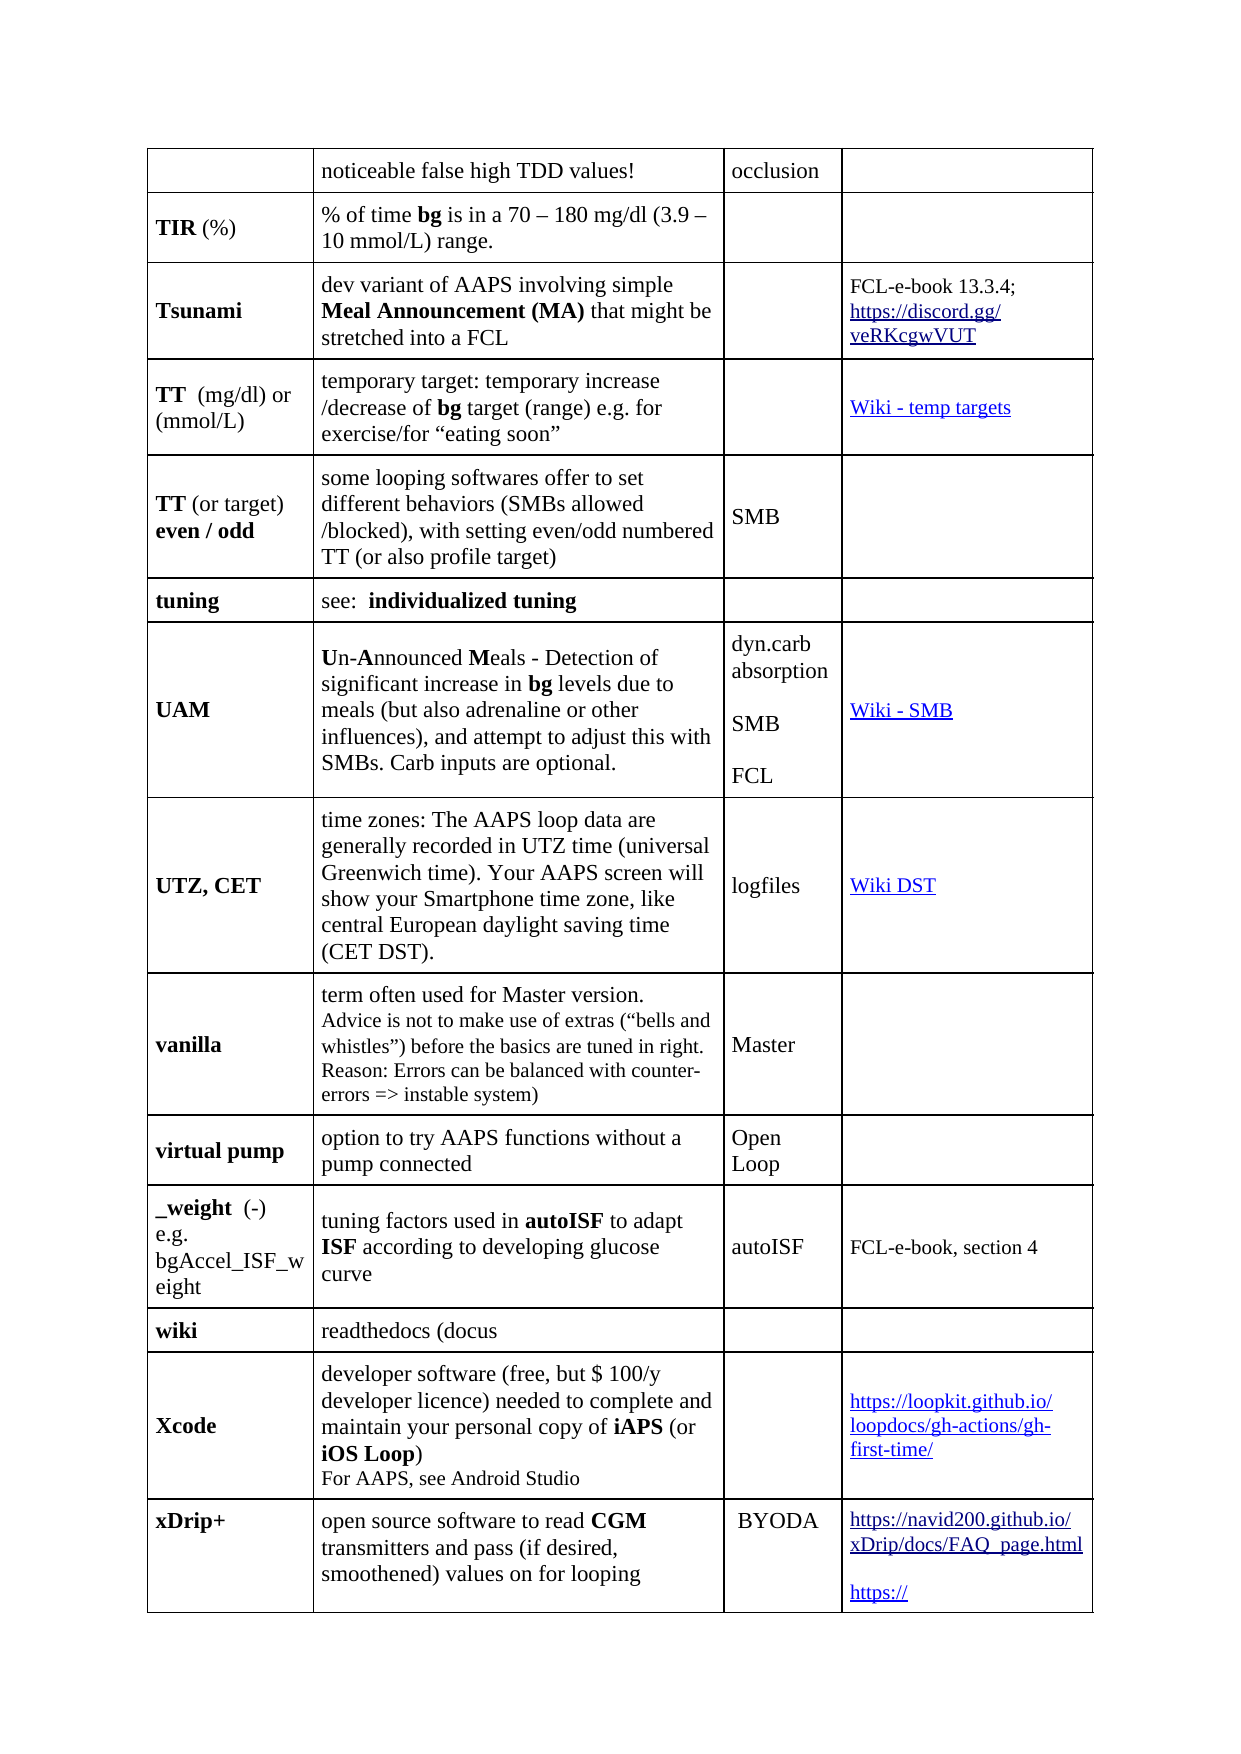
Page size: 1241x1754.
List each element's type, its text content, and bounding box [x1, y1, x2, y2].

table_cell % of time bg is in a 70 – 180 mg/dl (3.9 – 10 mmol/L) range. [314, 193, 723, 261]
table_cell [725, 193, 841, 261]
table_cell see: individualized tuning [314, 579, 723, 621]
table_cell [725, 1309, 841, 1351]
table_cell [843, 193, 1092, 261]
table_cell TT (mg/dl) or (mmol/L) [148, 360, 313, 454]
table_cell Master [725, 974, 841, 1114]
table_cell [148, 149, 313, 191]
table_cell vanilla [148, 974, 313, 1114]
table_cell readthedocs (docus [314, 1309, 723, 1351]
table_cell Wiki - temp targets [843, 360, 1092, 454]
table_cell open source software to read CGM transmitters and pass (if desired, smoothened) values on for looping [314, 1500, 723, 1611]
table_cell logfiles [725, 798, 841, 972]
table_cell some looping softwares offer to set different behaviors (SMBs allowed /blocked), with setting even/odd numbered TT (or also profile target) [314, 456, 723, 577]
table_cell [843, 974, 1092, 1114]
table_cell [843, 579, 1092, 621]
table_cell wiki [148, 1309, 313, 1351]
table_cell [843, 456, 1092, 577]
table_cell BYODA [725, 1500, 841, 1611]
table_cell Tsunami [148, 263, 313, 358]
table_cell occlusion [725, 149, 841, 191]
table_cell Wiki DST [843, 798, 1092, 972]
table_cell [725, 360, 841, 454]
table_cell UAM [148, 623, 313, 796]
table_cell term often used for Master version. Advice is not to make use of extras (“bells and whistles”) before the basics are tuned in right. Reason: Errors can be balanced with counter-errors => instable system) [314, 974, 723, 1114]
table_cell developer software (free, but $ 100/y developer licence) needed to complete and maintain your personal copy of iAPS (or iOS Loop) For AAPS, see Android Studio [314, 1353, 723, 1498]
table_cell temporary target: temporary increase /decrease of bg target (range) e.g. for exercise/for “eating soon” [314, 360, 723, 454]
table_cell Wiki - SMB [843, 623, 1092, 796]
table_cell noticeable false high TDD values! [314, 149, 723, 191]
table_cell FCL-e-book 13.3.4; https://discord.gg/veRKcgwVUT [843, 263, 1092, 358]
table_cell [843, 149, 1092, 191]
table_cell SMB [725, 456, 841, 577]
table_cell dyn.carb absorption SMB FCL [725, 623, 841, 796]
table_cell virtual pump [148, 1116, 313, 1184]
table_cell [725, 1353, 841, 1498]
table_cell _weight (-) e.g. bgAccel_ISF_weight [148, 1186, 313, 1307]
table_cell time zones: The AAPS loop data are generally recorded in UTZ time (universal Greenwich time). Your AAPS screen will show your Smartphone time zone, like central European daylight saving time (CET DST). [314, 798, 723, 972]
table_cell [843, 1116, 1092, 1184]
table_cell Open Loop [725, 1116, 841, 1184]
table_cell tuning [148, 579, 313, 621]
table_cell [843, 1309, 1092, 1351]
table_cell [725, 263, 841, 358]
table_cell dev variant of AAPS involving simple Meal Announcement (MA) that might be stretched into a FCL [314, 263, 723, 358]
table_cell https://loopkit.github.io/loopdocs/gh-actions/gh-first-time/ [843, 1353, 1092, 1498]
table_cell [725, 579, 841, 621]
table_cell xDrip+ [148, 1500, 313, 1611]
table_cell Xcode [148, 1353, 313, 1498]
table_cell autoISF [725, 1186, 841, 1307]
table_cell option to try AAPS functions without a pump connected [314, 1116, 723, 1184]
table_cell TT (or target) even / odd [148, 456, 313, 577]
table_cell UTZ, CET [148, 798, 313, 972]
table_cell tuning factors used in autoISF to adapt ISF according to developing glucose curve [314, 1186, 723, 1307]
table_cell TIR (%) [148, 193, 313, 261]
table_cell https://navid200.github.io/xDrip/docs/FAQ_page.html https:// [843, 1500, 1092, 1611]
table_cell Un-Announced Meals - Detection of significant increase in bg levels due to meals (but also adrenaline or other influences), and attempt to adjust this with SMBs. Carb inputs are optional. [314, 623, 723, 796]
table_cell FCL-e-book, section 4 [843, 1186, 1092, 1307]
